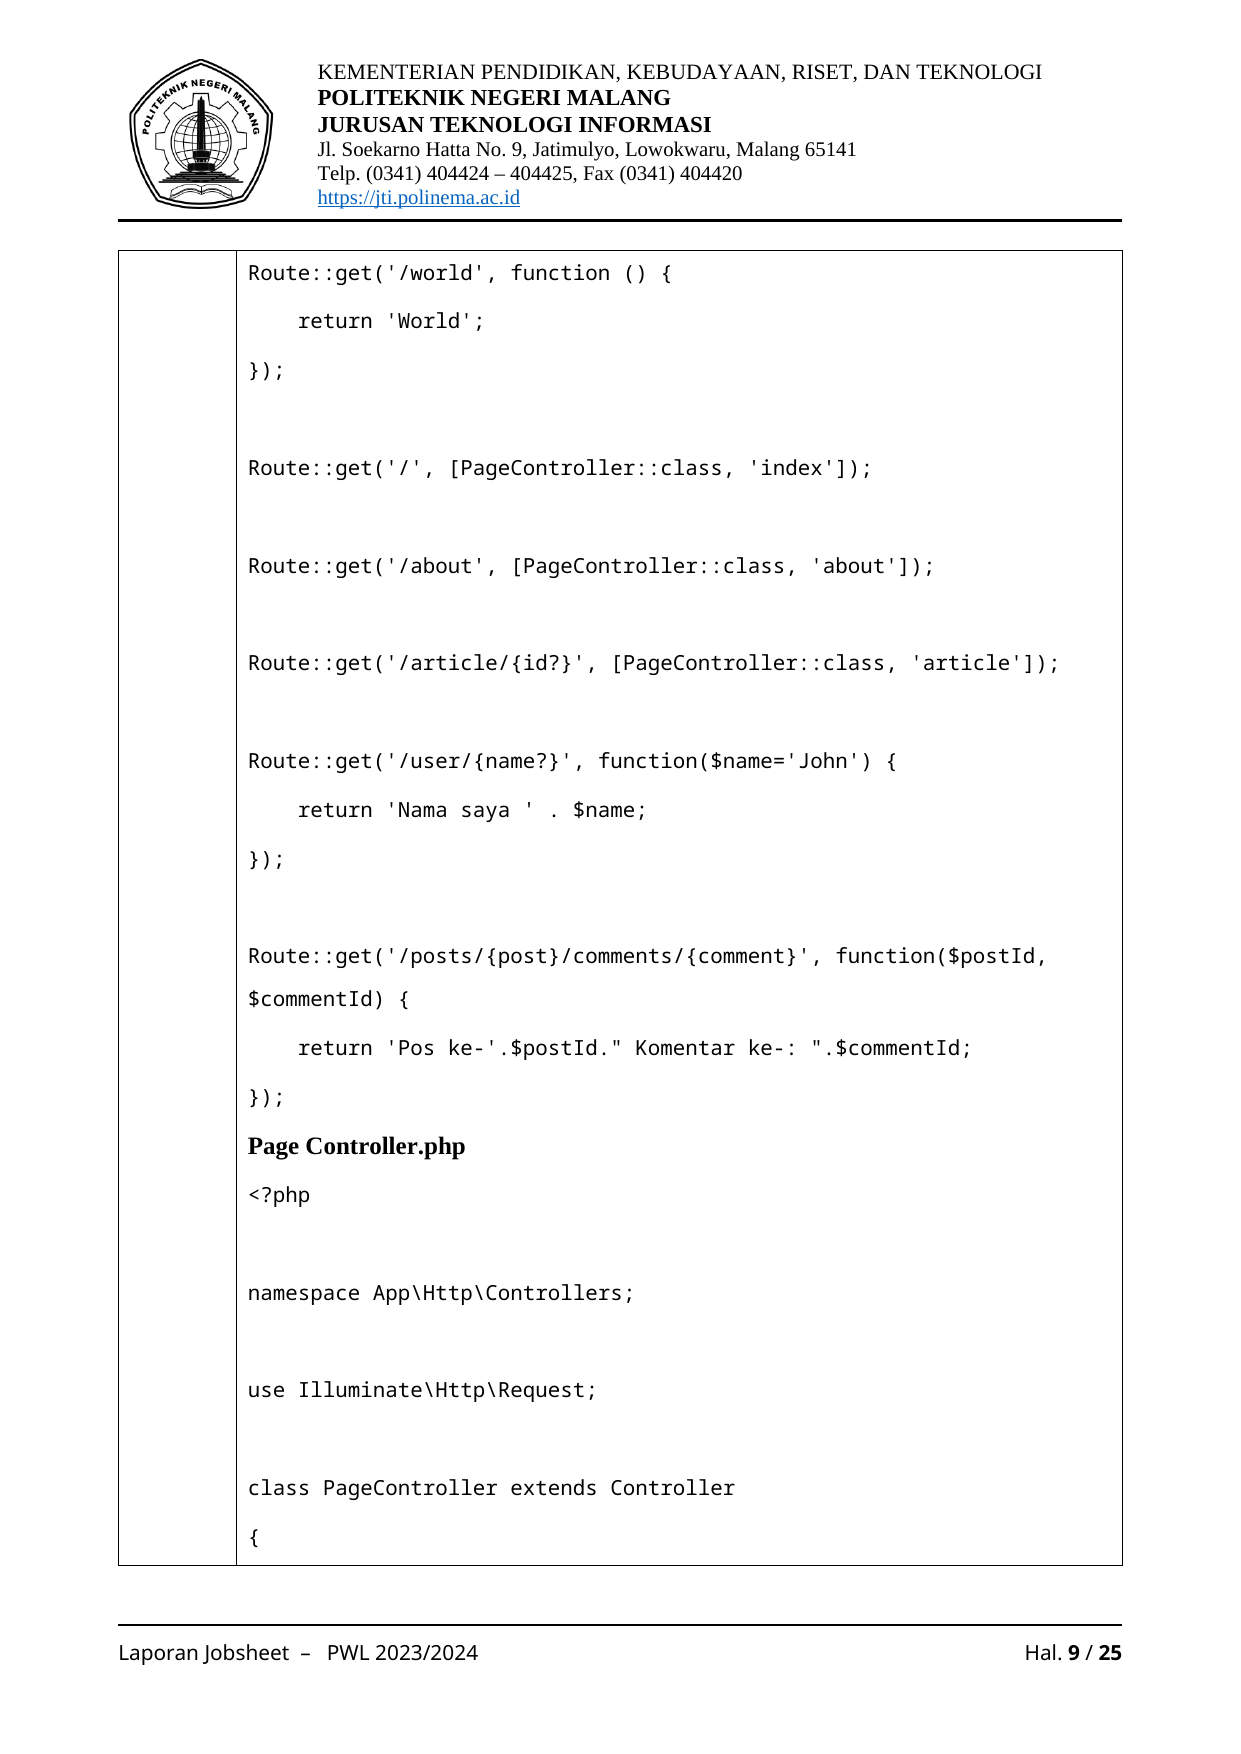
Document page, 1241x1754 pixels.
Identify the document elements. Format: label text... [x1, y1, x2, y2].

table_cell Route::get('/world', function () { return 'World'; }); Route::get('/', [PageController::class, 'index']); Route::get('/about', [PageController::class, 'about']); Route::get('/article/{id?}', [PageController::class, 'article']); Route::get('/user/{name?}', function($name='John') { return 'Nama saya ' . $name; }); Route::get('/posts/{post}/comments/{comment}', function($postId, $commentId) { return 'Pos ke-'.$postId." Komentar ke-: ".$commentId; }); Page Controller.php <?php namespace App\Http\Controllers; use Illuminate\Http\Request; class PageController extends Controller { [237, 251, 1122, 1565]
picture [129, 59, 275, 209]
table_cell [119, 251, 236, 1565]
